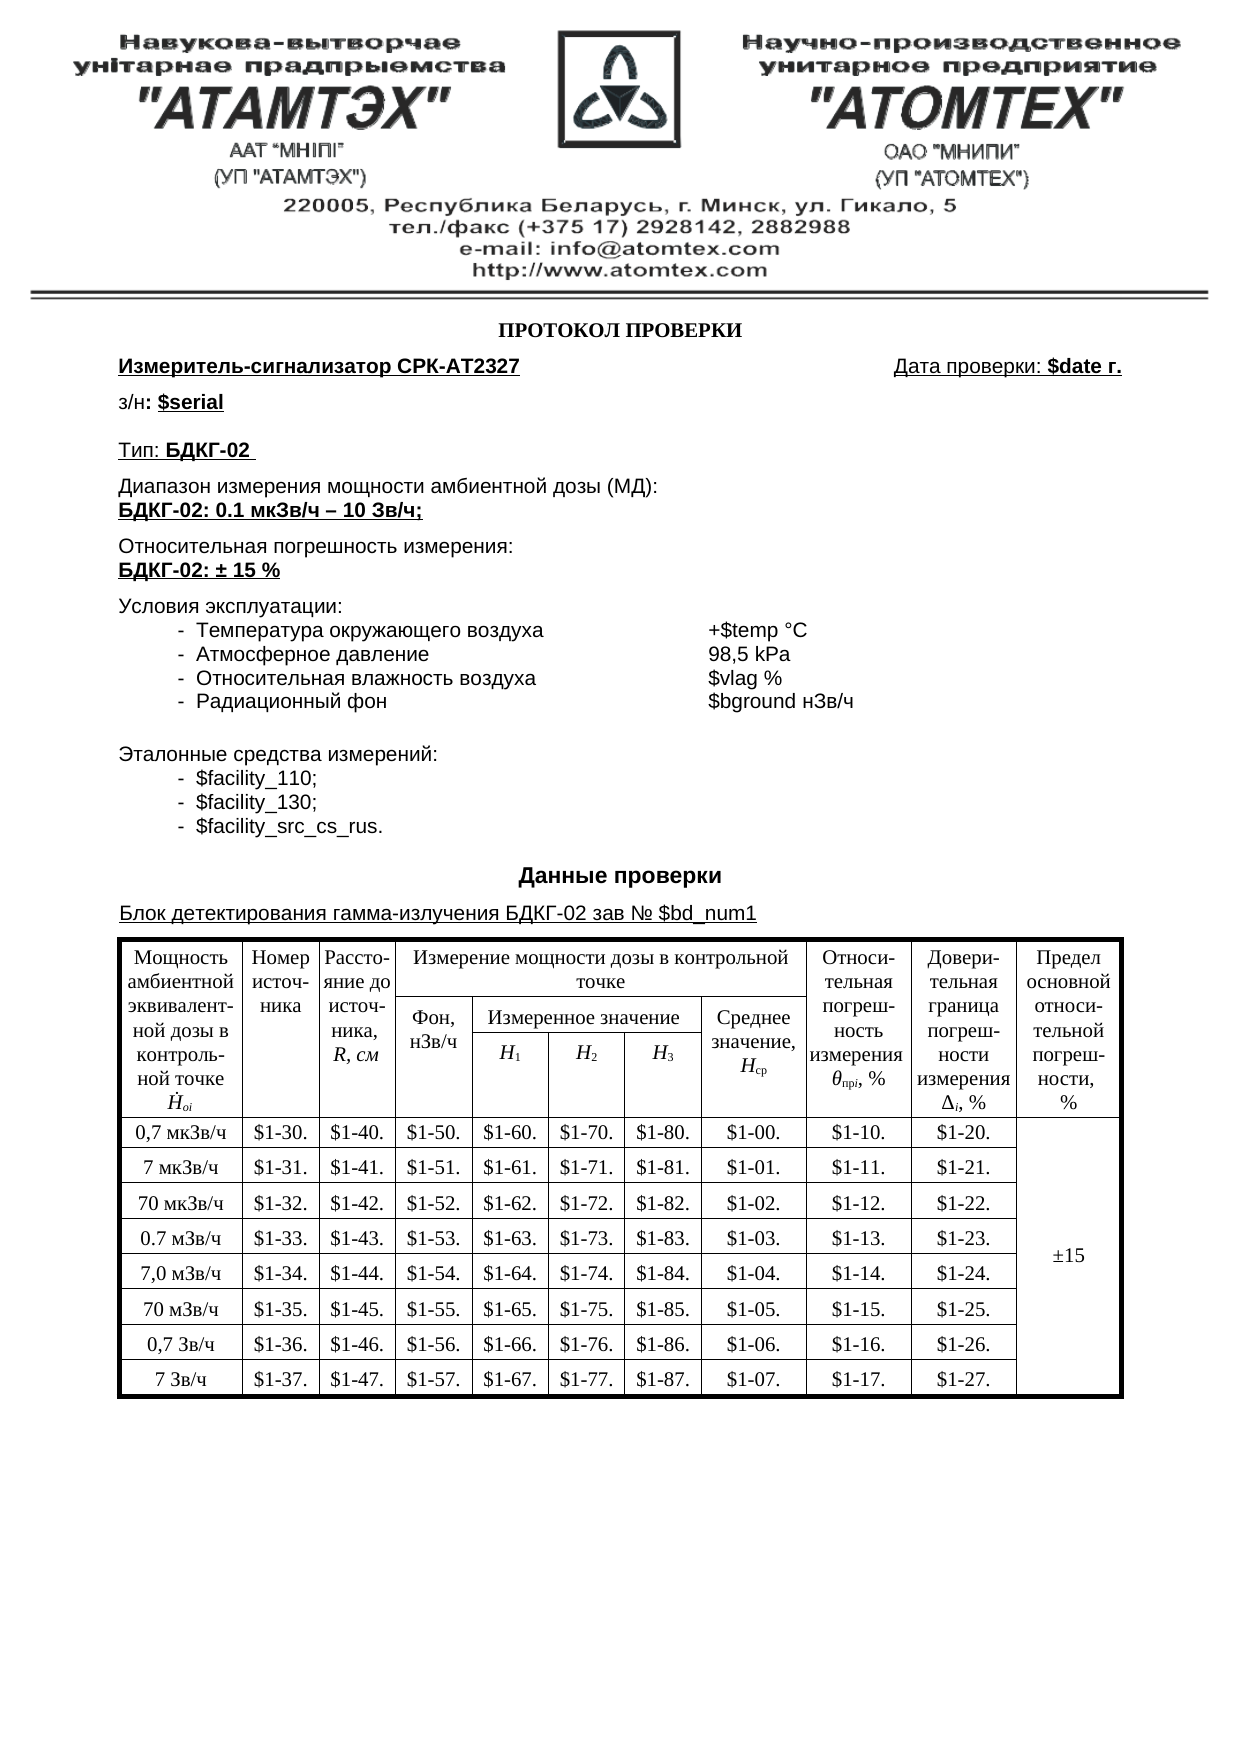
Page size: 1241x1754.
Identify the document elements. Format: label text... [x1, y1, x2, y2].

table_cell $1-51. [396, 1148, 472, 1182]
table_cell $1-23. [912, 1219, 1016, 1253]
table_cell $1-74. [549, 1254, 624, 1288]
table_cell $1-31. [243, 1148, 319, 1182]
table_cell Предел основной относи-тельной погреш-ности, % [1017, 942, 1119, 1117]
table_cell $1-26. [912, 1325, 1016, 1359]
table_cell $1-34. [243, 1254, 319, 1288]
table_cell $1-75. [549, 1289, 624, 1323]
table_cell $1-83. [625, 1219, 701, 1253]
table_cell Мощность амбиентной эквивалент-ной дозы в контроль-ной точке Ḣoi [122, 942, 242, 1117]
table_cell $1-40. [320, 1118, 395, 1147]
table_cell $1-41. [320, 1148, 395, 1182]
text ПРОТОКОЛ ПРОВЕРКИ [118, 318, 1122, 342]
table_cell Номер источ-ника [243, 942, 319, 1117]
table_cell $1-12. [807, 1183, 911, 1218]
text - $facility_130; [177, 790, 1122, 814]
table_cell $1-21. [912, 1148, 1016, 1182]
table_cell $1-81. [625, 1148, 701, 1182]
table_cell $1-25. [912, 1289, 1016, 1323]
table_cell $1-87. [625, 1360, 701, 1394]
table_cell $1-71. [549, 1148, 624, 1182]
table_cell $1-62. [473, 1183, 548, 1218]
table_cell $1-11. [807, 1148, 911, 1182]
table_cell $1-20. [912, 1118, 1016, 1147]
table_cell $1-60. [473, 1118, 548, 1147]
table_cell $1-24. [912, 1254, 1016, 1288]
table_cell $1-36. [243, 1325, 319, 1359]
table_cell 70 мЗв/ч [122, 1289, 242, 1323]
table_cell $1-01. [702, 1148, 806, 1182]
table_cell $1-22. [912, 1183, 1016, 1218]
table_cell $1-35. [243, 1289, 319, 1323]
table_cell $1-73. [549, 1219, 624, 1253]
table_cell $1-46. [320, 1325, 395, 1359]
table_cell 0,7 мкЗв/ч [122, 1118, 242, 1147]
table_cell $1-54. [396, 1254, 472, 1288]
table_cell $1-66. [473, 1325, 548, 1359]
table_cell $1-02. [702, 1183, 806, 1218]
table_cell Измеренное значение [473, 997, 701, 1032]
table_cell $1-00. [702, 1118, 806, 1147]
table_header Блок детектирования гамма-излучения БДКГ-02 зав № $bd_num1 [119, 888, 1121, 937]
table_cell $1-85. [625, 1289, 701, 1323]
table_cell $1-61. [473, 1148, 548, 1182]
text Диапазон измерения мощности амбиентной дозы (МД): [118, 474, 1122, 498]
table_cell $1-72. [549, 1183, 624, 1218]
text БДКГ-02: ± 15 % [118, 557, 1122, 581]
table_cell 7,0 мЗв/ч [122, 1254, 242, 1288]
table_cell $1-53. [396, 1219, 472, 1253]
table_cell $1-07. [702, 1360, 806, 1394]
table_cell $1-64. [473, 1254, 548, 1288]
text - $facility_110; [177, 766, 1122, 790]
table_cell Довери-тельная граница погреш-ности измерения Δi, % [912, 942, 1016, 1117]
text - Температура окружающего воздуха +$temp °C [177, 617, 1122, 641]
table_cell $1-14. [807, 1254, 911, 1288]
table_cell $1-06. [702, 1325, 806, 1359]
table_cell H2 [549, 1033, 624, 1117]
text Эталонные средства измерений: [118, 742, 1122, 766]
table_cell $1-27. [912, 1360, 1016, 1394]
text - $facility_src_cs_rus. [177, 814, 1122, 838]
table_cell $1-52. [396, 1183, 472, 1218]
table_cell $1-82. [625, 1183, 701, 1218]
table_cell $1-03. [702, 1219, 806, 1253]
table_cell Фон, нЗв/ч [396, 997, 472, 1117]
table_cell $1-76. [549, 1325, 624, 1359]
table_cell $1-70. [549, 1118, 624, 1147]
table_cell $1-33. [243, 1219, 319, 1253]
table_cell $1-16. [807, 1325, 911, 1359]
text Измеритель-сигнализатор СРК-АТ2327 Дата проверки: $date г. [118, 354, 1122, 378]
table_cell $1-45. [320, 1289, 395, 1323]
table_cell H3 [625, 1033, 701, 1117]
text Данные проверки [118, 862, 1122, 888]
table_cell $1-13. [807, 1219, 911, 1253]
text БДКГ-02: 0.1 мкЗв/ч – 10 Зв/ч; [118, 498, 1122, 522]
table_cell Среднее значение, Hср [702, 997, 806, 1117]
table_cell H1 [473, 1033, 548, 1117]
table_cell $1-05. [702, 1289, 806, 1323]
table_cell 7 Зв/ч [122, 1360, 242, 1394]
table_cell $1-50. [396, 1118, 472, 1147]
table_cell $1-80. [625, 1118, 701, 1147]
table_cell Измерение мощности дозы в контрольной точке [396, 942, 806, 996]
text Условия эксплуатации: [118, 593, 1122, 617]
table_cell $1-55. [396, 1289, 472, 1323]
table_cell $1-42. [320, 1183, 395, 1218]
table_cell Относи-тельная погреш-ность измерения θпрi, % [807, 942, 911, 1117]
text - Атмосферное давление 98,5 kPa [177, 641, 1122, 665]
table_cell $1-56. [396, 1325, 472, 1359]
table_cell $1-30. [243, 1118, 319, 1147]
table_cell $1-44. [320, 1254, 395, 1288]
table_cell 0,7 Зв/ч [122, 1325, 242, 1359]
text з/н: $serial [118, 390, 1122, 414]
table_cell $1-10. [807, 1118, 911, 1147]
table_cell 70 мкЗв/ч [122, 1183, 242, 1218]
table_cell Рассто-яние до источ-ника, R, см [320, 942, 395, 1117]
table_cell $1-86. [625, 1325, 701, 1359]
text Тип: БДКГ-02 [118, 438, 1122, 462]
table_cell $1-43. [320, 1219, 395, 1253]
table_cell $1-77. [549, 1360, 624, 1394]
table_cell $1-37. [243, 1360, 319, 1394]
table_cell $1-67. [473, 1360, 548, 1394]
table_cell $1-63. [473, 1219, 548, 1253]
table_cell $1-57. [396, 1360, 472, 1394]
text Относительная погрешность измерения: [118, 533, 1122, 557]
table_cell $1-15. [807, 1289, 911, 1323]
table_cell $1-65. [473, 1289, 548, 1323]
table_cell $1-84. [625, 1254, 701, 1288]
table_cell $1-32. [243, 1183, 319, 1218]
table_cell 7 мкЗв/ч [122, 1148, 242, 1182]
text - Относительная влажность воздуха $vlag % [177, 665, 1122, 689]
table_cell $1-17. [807, 1360, 911, 1394]
table_cell 0.7 мЗв/ч [122, 1219, 242, 1253]
text - Радиационный фон $bground нЗв/ч [177, 689, 1122, 713]
table_cell $1-47. [320, 1360, 395, 1394]
table_cell $1-04. [702, 1254, 806, 1288]
table_cell ±15 [1017, 1118, 1119, 1394]
